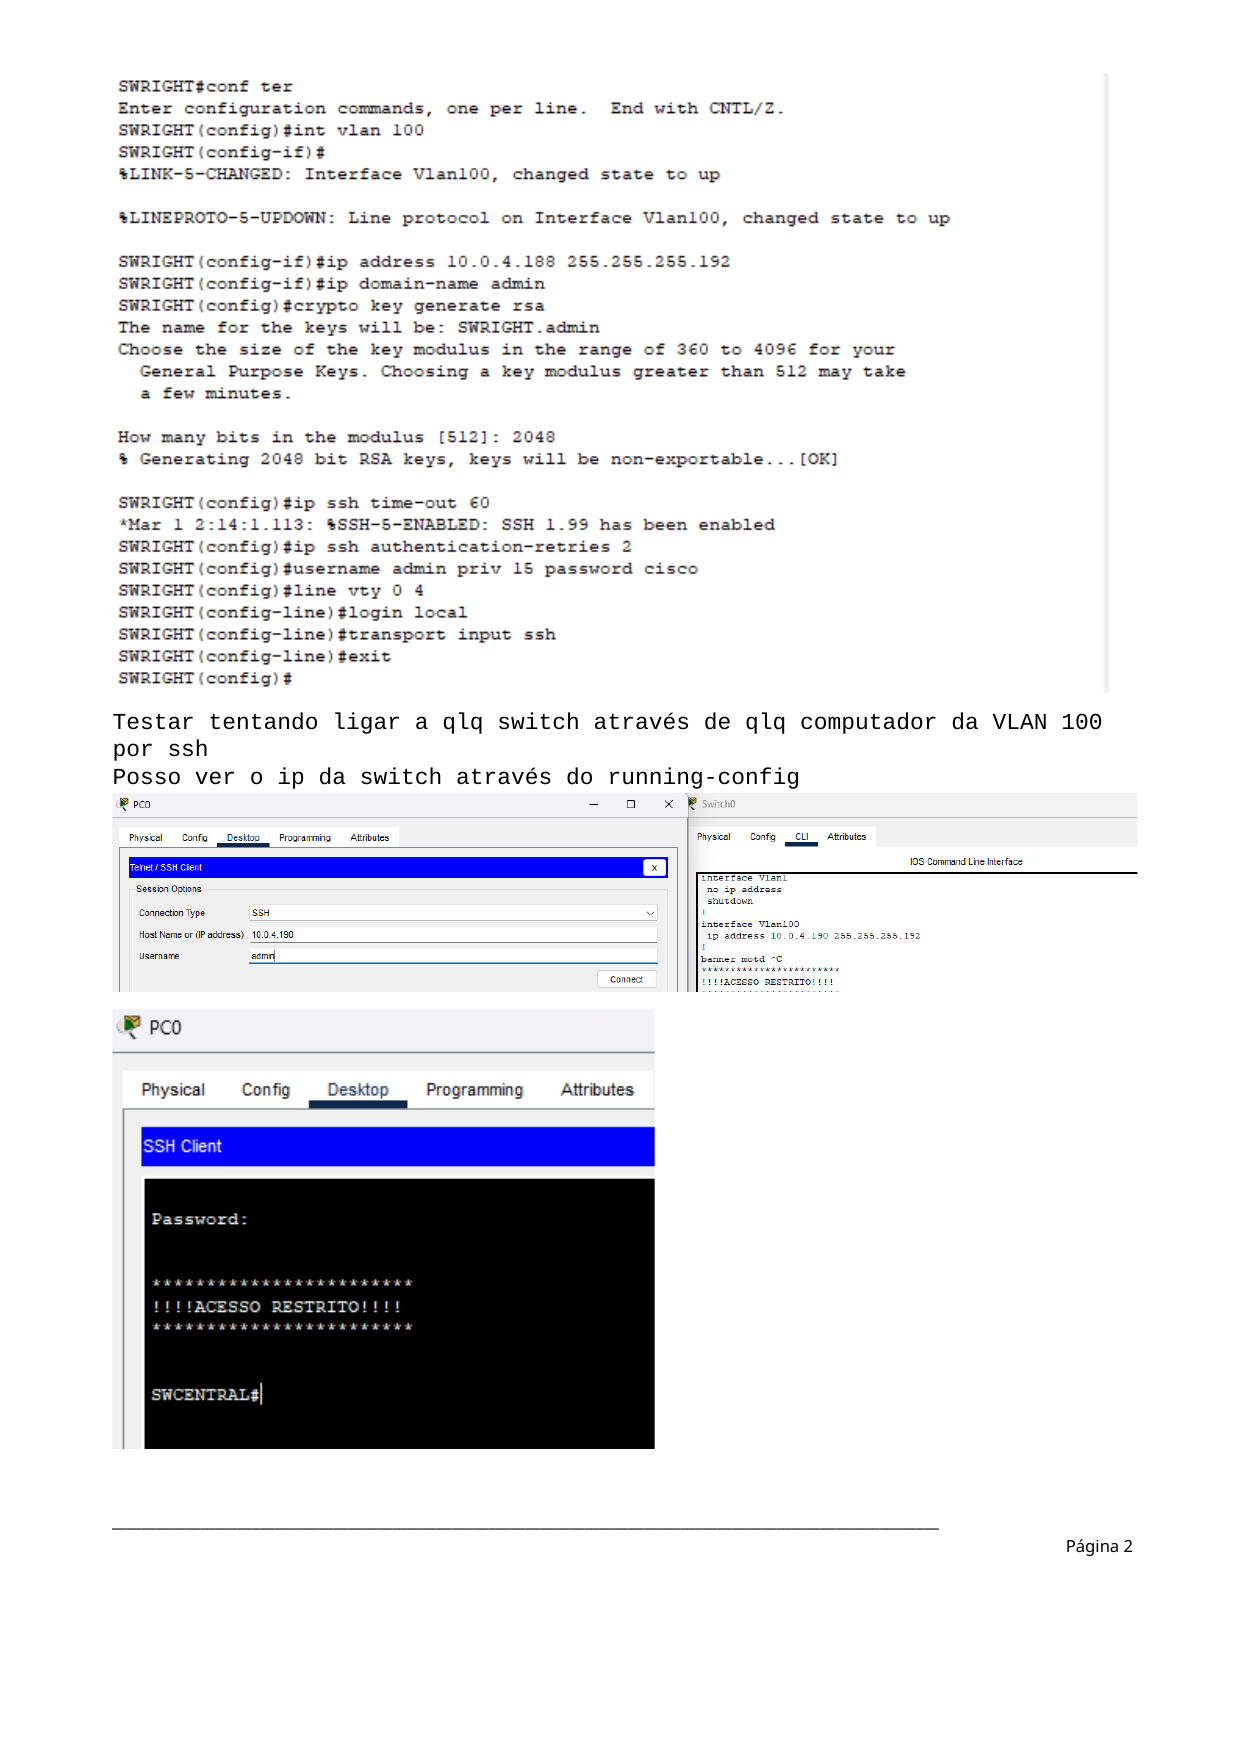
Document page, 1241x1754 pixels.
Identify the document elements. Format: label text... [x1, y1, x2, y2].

text Página 2 [111, 1535, 1137, 1558]
text ________________________________________________________________________________________________________________ [112, 1509, 1137, 1532]
text Posso ver o ip da switch através do running-config [112, 765, 1137, 791]
text Testar tentando ligar a qlq switch através de qlq computador da VLAN 100 por ssh [112, 710, 1137, 764]
